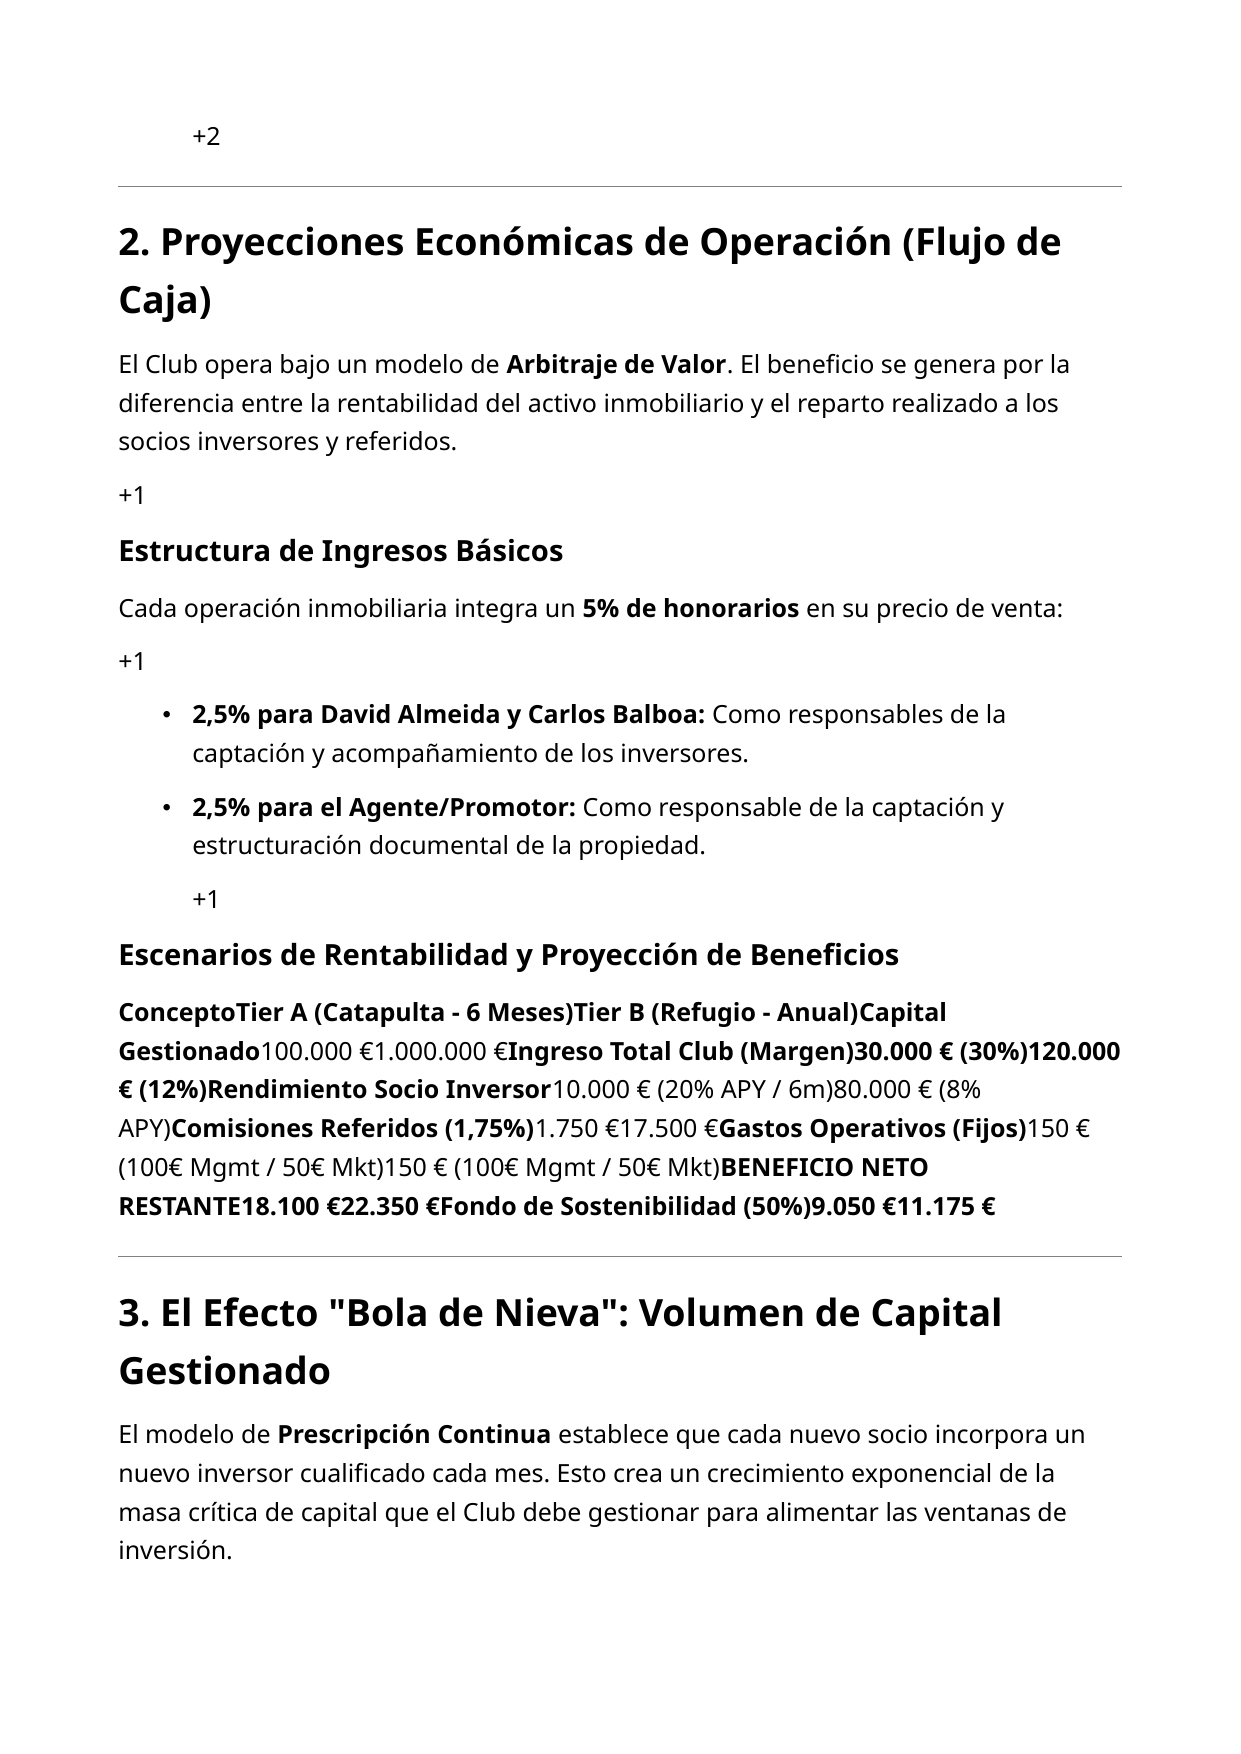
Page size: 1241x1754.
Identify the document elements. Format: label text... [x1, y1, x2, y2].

table_cell Esta es la Guía Pedagógica Integral del Club Privado de Inversión Inmobiliaria (CPII). Este documento constituye el manual operativo y estratégico para todos los miembros, diseñado para transformar el ahorro individual en una maquinaria de gestión de activos de alto impacto, garantizando la transparencia y el control total a través de nuestra plataforma digital. +2 1. El Ecosistema del Club Privado de Inversión Inmobiliaria (CPII) El Club Privado de Inversión Inmobiliaria no es un producto financiero, es una infraestructura de ingeniería económica que integra tres roles fundamentales diseñados para la escalabilidad y la construcción de patrimonio. +2 Los Tres Pilares de Participación Inversores y Referidores: Enfocados en vencer a la inflación mediante el interés compuesto y el crecimiento de red. +1 Promotores (Angariadores): Profesionales que aportan activos inmobiliarios debidamente preparados y validados bajo nuestro estándar de cumplimiento. +3 Gestores: Líderes que han demostrado disciplina y volumen, operando secciones autónomas con marca propia dentro del Club. +2 2. Proyecciones Económicas de Operación (Flujo de Caja) El Club opera bajo un modelo de Arbitraje de Valor. El beneficio se genera por la diferencia entre la rentabilidad del activo inmobiliario y el reparto realizado a los socios inversores y referidos. +1 Estructura de Ingresos Básicos Cada operación inmobiliaria integra un 5% de honorarios en su precio de venta: +1 2,5% para David Almeida y Carlos Balboa: Como responsables de la captación y acompañamiento de los inversores. 2,5% para el Agente/Promotor: Como responsable de la captación y estructuración documental de la propiedad. +1 Escenarios de Rentabilidad y Proyección de Beneficios ConceptoTier A (Catapulta - 6 Meses)Tier B (Refugio - Anual)Capital Gestionado100.000 €1.000.000 €Ingreso Total Club (Margen)30.000 € (30%)120.000 € (12%)Rendimiento Socio Inversor10.000 € (20% APY / 6m)80.000 € (8% APY)Comisiones Referidos (1,75%)1.750 €17.500 €Gastos Operativos (Fijos)150 € (100€ Mgmt / 50€ Mkt)150 € (100€ Mgmt / 50€ Mkt)BENEFICIO NETO RESTANTE18.100 €22.350 €Fondo de Sostenibilidad (50%)9.050 €11.175 € 3. El Efecto "Bola de Nieva": Volumen de Capital Gestionado El modelo de Prescripción Continua establece que cada nuevo socio incorpora un nuevo inversor cualificado cada mes. Esto crea un crecimiento exponencial de la masa crítica de capital que el Club debe gestionar para alimentar las ventanas de inversión. +1 Simulación de Crecimiento de Red (Efecto Snowball) Asumiendo que cada miembro ahorra 50€/mes y cada nuevo miembro trae a otro cada mes. TiempoTotal Miembros en RedCapital Mensual CaptadoCapital Total AcumuladoMes 1150 €50 €Mes 6321.600 €5.050 €Mes 122.048102.400 €338.450 €Mes 18131.0726.553.600 €~18.000.000 €Mes 248.388.608Crecimiento MasivoHito de Expansión Global Escenario de Retirada de Beneficios: A partir del mes 12, los inversores pueden optar por retirar 500€ anuales de sus beneficios acumulados. Dada la rentabilidad de los ciclos Catapulta (20%), este retiro no descapitaliza la "bola de nieve" principal, permitiendo que el patrimonio siga creciendo mientras genera liquidez para el usuario. +1 4. Plan de Carrera Profesional: El Salto a Gestor El Club Privado de Inversión Inmobiliaria ofrece a sus agentes un camino de emancipación profesional para convertirse en gestores de su propia sección. +1 El Hito de Graduación Un Agente de la Red Profesional puede solicitar el estatus de Gestor de Marca Propia cuando cumpla el siguiente requisito: Volumen: Alcanzar la cifra de 1 millón de euros en activos gestionados. Disciplina: Mantener esta cifra o superior durante 2 años consecutivos. Ventajas del Gestor de Sección Reparto de Beneficios: El Gestor disfruta del 50% de los beneficios netos generados por su sección dentro del Club. Autonomía de Producto: Capacidad de proponer y liderar sus propias oportunidades de inversión al catálogo global. Escalabilidad: Posibilidad de implementar un sueldo fijo de Gestor una vez la sección alcance la madurez operativa. 5. Socios Fundadores: El Ejemplo del Éxito Colectivo Los Socios Fundadores (Inversores, Promotores y Gestores originales) son la prueba viviente del modelo. David Almeida y Carlos Balboa han diseñado esta estructura para que sea meritocrática y replicable. +1 Cualquier persona que comience hoy con una aportación de 50€ y un compromiso de prescripción mensual tiene abierta la puerta para evolucionar a través de los niveles de referidor, promotor y, finalmente, graduarse como Gestor con empresa propia, liderando la transformación del mercado inmobiliario internacional. +2 Siguiente Acción Recomendada: ¿Deseas que proceda a la creación del Dashboard de Control de Red para Gestores, donde se visualice en tiempo real el progreso hacia el millón de euros gestionado y el cálculo automático del 50% de beneficio de sección? [118, 187, 1122, 1256]
table_cell Esta es la Guía Pedagógica Integral del Club Privado de Inversión Inmobiliaria (CPII). Este documento constituye el manual operativo y estratégico para todos los miembros, diseñado para transformar el ahorro individual en una maquinaria de gestión de activos de alto impacto, garantizando la transparencia y el control total a través de nuestra plataforma digital. +2 1. El Ecosistema del Club Privado de Inversión Inmobiliaria (CPII) El Club Privado de Inversión Inmobiliaria no es un producto financiero, es una infraestructura de ingeniería económica que integra tres roles fundamentales diseñados para la escalabilidad y la construcción de patrimonio. +2 Los Tres Pilares de Participación Inversores y Referidores: Enfocados en vencer a la inflación mediante el interés compuesto y el crecimiento de red. +1 Promotores (Angariadores): Profesionales que aportan activos inmobiliarios debidamente preparados y validados bajo nuestro estándar de cumplimiento. +3 Gestores: Líderes que han demostrado disciplina y volumen, operando secciones autónomas con marca propia dentro del Club. +2 2. Proyecciones Económicas de Operación (Flujo de Caja) El Club opera bajo un modelo de Arbitraje de Valor. El beneficio se genera por la diferencia entre la rentabilidad del activo inmobiliario y el reparto realizado a los socios inversores y referidos. +1 Estructura de Ingresos Básicos Cada operación inmobiliaria integra un 5% de honorarios en su precio de venta: +1 2,5% para David Almeida y Carlos Balboa: Como responsables de la captación y acompañamiento de los inversores. 2,5% para el Agente/Promotor: Como responsable de la captación y estructuración documental de la propiedad. +1 Escenarios de Rentabilidad y Proyección de Beneficios ConceptoTier A (Catapulta - 6 Meses)Tier B (Refugio - Anual)Capital Gestionado100.000 €1.000.000 €Ingreso Total Club (Margen)30.000 € (30%)120.000 € (12%)Rendimiento Socio Inversor10.000 € (20% APY / 6m)80.000 € (8% APY)Comisiones Referidos (1,75%)1.750 €17.500 €Gastos Operativos (Fijos)150 € (100€ Mgmt / 50€ Mkt)150 € (100€ Mgmt / 50€ Mkt)BENEFICIO NETO RESTANTE18.100 €22.350 €Fondo de Sostenibilidad (50%)9.050 €11.175 € 3. El Efecto "Bola de Nieva": Volumen de Capital Gestionado El modelo de Prescripción Continua establece que cada nuevo socio incorpora un nuevo inversor cualificado cada mes. Esto crea un crecimiento exponencial de la masa crítica de capital que el Club debe gestionar para alimentar las ventanas de inversión. +1 Simulación de Crecimiento de Red (Efecto Snowball) Asumiendo que cada miembro ahorra 50€/mes y cada nuevo miembro trae a otro cada mes. TiempoTotal Miembros en RedCapital Mensual CaptadoCapital Total AcumuladoMes 1150 €50 €Mes 6321.600 €5.050 €Mes 122.048102.400 €338.450 €Mes 18131.0726.553.600 €~18.000.000 €Mes 248.388.608Crecimiento MasivoHito de Expansión Global Escenario de Retirada de Beneficios: A partir del mes 12, los inversores pueden optar por retirar 500€ anuales de sus beneficios acumulados. Dada la rentabilidad de los ciclos Catapulta (20%), este retiro no descapitaliza la "bola de nieve" principal, permitiendo que el patrimonio siga creciendo mientras genera liquidez para el usuario. +1 4. Plan de Carrera Profesional: El Salto a Gestor El Club Privado de Inversión Inmobiliaria ofrece a sus agentes un camino de emancipación profesional para convertirse en gestores de su propia sección. +1 El Hito de Graduación Un Agente de la Red Profesional puede solicitar el estatus de Gestor de Marca Propia cuando cumpla el siguiente requisito: Volumen: Alcanzar la cifra de 1 millón de euros en activos gestionados. Disciplina: Mantener esta cifra o superior durante 2 años consecutivos. Ventajas del Gestor de Sección Reparto de Beneficios: El Gestor disfruta del 50% de los beneficios netos generados por su sección dentro del Club. Autonomía de Producto: Capacidad de proponer y liderar sus propias oportunidades de inversión al catálogo global. Escalabilidad: Posibilidad de implementar un sueldo fijo de Gestor una vez la sección alcance la madurez operativa. 5. Socios Fundadores: El Ejemplo del Éxito Colectivo Los Socios Fundadores (Inversores, Promotores y Gestores originales) son la prueba viviente del modelo. David Almeida y Carlos Balboa han diseñado esta estructura para que sea meritocrática y replicable. +1 Cualquier persona que comience hoy con una aportación de 50€ y un compromiso de prescripción mensual tiene abierta la puerta para evolucionar a través de los niveles de referidor, promotor y, finalmente, graduarse como Gestor con empresa propia, liderando la transformación del mercado inmobiliario internacional. +2 Siguiente Acción Recomendada: ¿Deseas que proceda a la creación del Dashboard de Control de Red para Gestores, donde se visualice en tiempo real el progreso hacia el millón de euros gestionado y el cálculo automático del 50% de beneficio de sección? [118, 1257, 1122, 1586]
